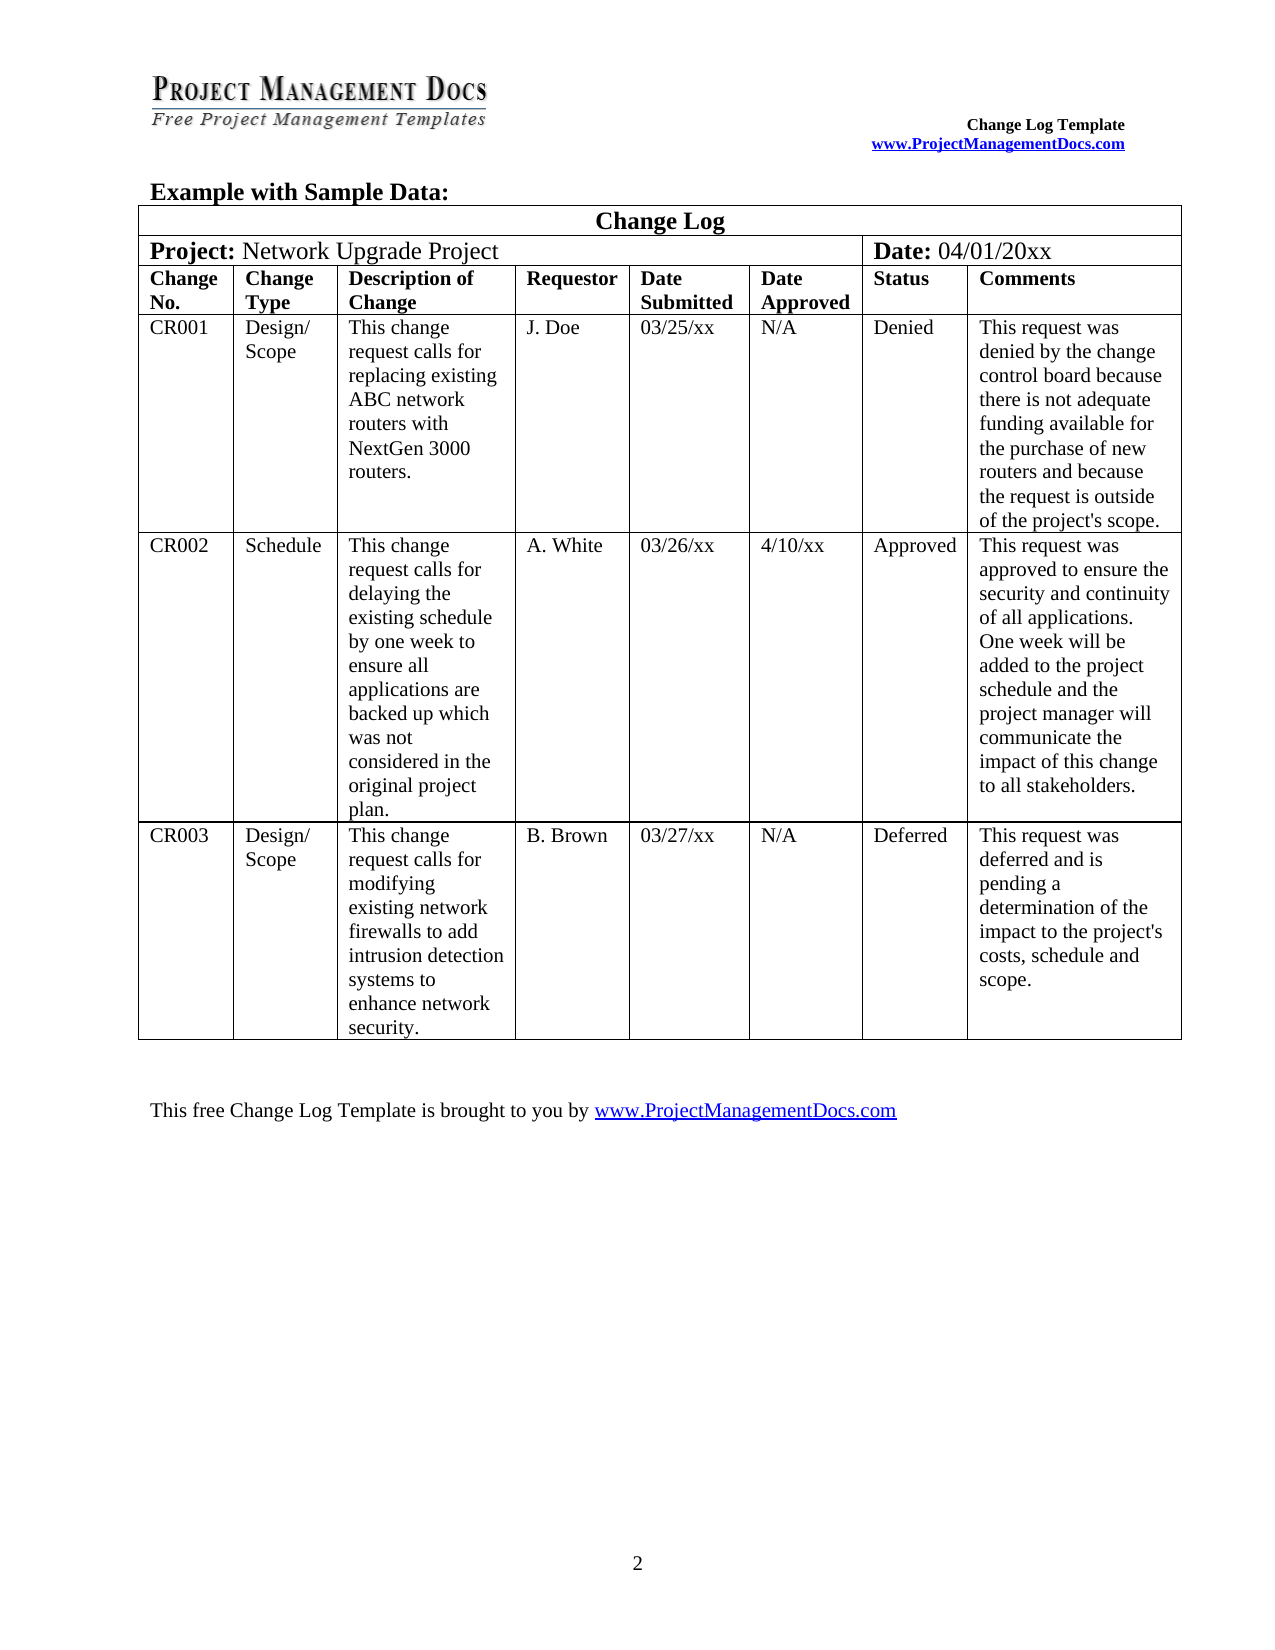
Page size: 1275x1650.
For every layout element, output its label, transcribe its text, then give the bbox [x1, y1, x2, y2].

table_cell Date: 04/01/20xx [863, 236, 1181, 265]
table_cell 03/25/xx [630, 315, 749, 532]
table_cell Change Type [234, 266, 337, 314]
table_cell Design/ Scope [234, 823, 337, 1039]
text Example with Sample Data: [150, 177, 1125, 205]
table_cell Comments [968, 266, 1181, 314]
table_cell Date Approved [750, 266, 862, 314]
table_cell Schedule [234, 533, 337, 821]
table_cell Change No. [139, 266, 233, 314]
table_cell B. Brown [516, 823, 629, 1039]
table_cell Approved [863, 533, 967, 821]
table_cell Status [863, 266, 967, 314]
table_cell N/A [750, 823, 862, 1039]
table_cell This request was approved to ensure the security and continuity of all applications. One week will be added to the project schedule and the project manager will communicate the impact of this change to all stakeholders. [968, 533, 1181, 821]
table_cell 03/26/xx [630, 533, 749, 821]
table_header Change Log [139, 206, 1181, 235]
table_cell 4/10/xx [750, 533, 862, 821]
table_cell This change request calls for modifying existing network firewalls to add intrusion detection systems to enhance network security. [338, 823, 515, 1039]
table_cell This change request calls for replacing existing ABC network routers with NextGen 3000 routers. [338, 315, 515, 532]
table_cell Description of Change [338, 266, 515, 314]
table_cell This request was deferred and is pending a determination of the impact to the project's costs, schedule and scope. [968, 823, 1181, 1039]
table_cell 03/27/xx [630, 823, 749, 1039]
table_cell Denied [863, 315, 967, 532]
table_cell A. White [516, 533, 629, 821]
table_cell Project: Network Upgrade Project [139, 236, 862, 265]
table_cell N/A [750, 315, 862, 532]
table_cell Deferred [863, 823, 967, 1039]
table_cell J. Doe [516, 315, 629, 532]
table_cell Date Submitted [630, 266, 749, 314]
table_cell CR003 [139, 823, 233, 1039]
table_cell This change request calls for delaying the existing schedule by one week to ensure all applications are backed up which was not considered in the original project plan. [338, 533, 515, 821]
table_cell CR002 [139, 533, 233, 821]
table_cell This request was denied by the change control board because there is not adequate funding available for the purchase of new routers and because the request is outside of the project's scope. [968, 315, 1181, 532]
table_cell Requestor [516, 266, 629, 314]
text This free Change Log Template is brought to you by www.ProjectManagementDocs.com [150, 1098, 1125, 1122]
table_cell CR001 [139, 315, 233, 532]
picture [150, 75, 488, 130]
table_cell Design/ Scope [234, 315, 337, 532]
